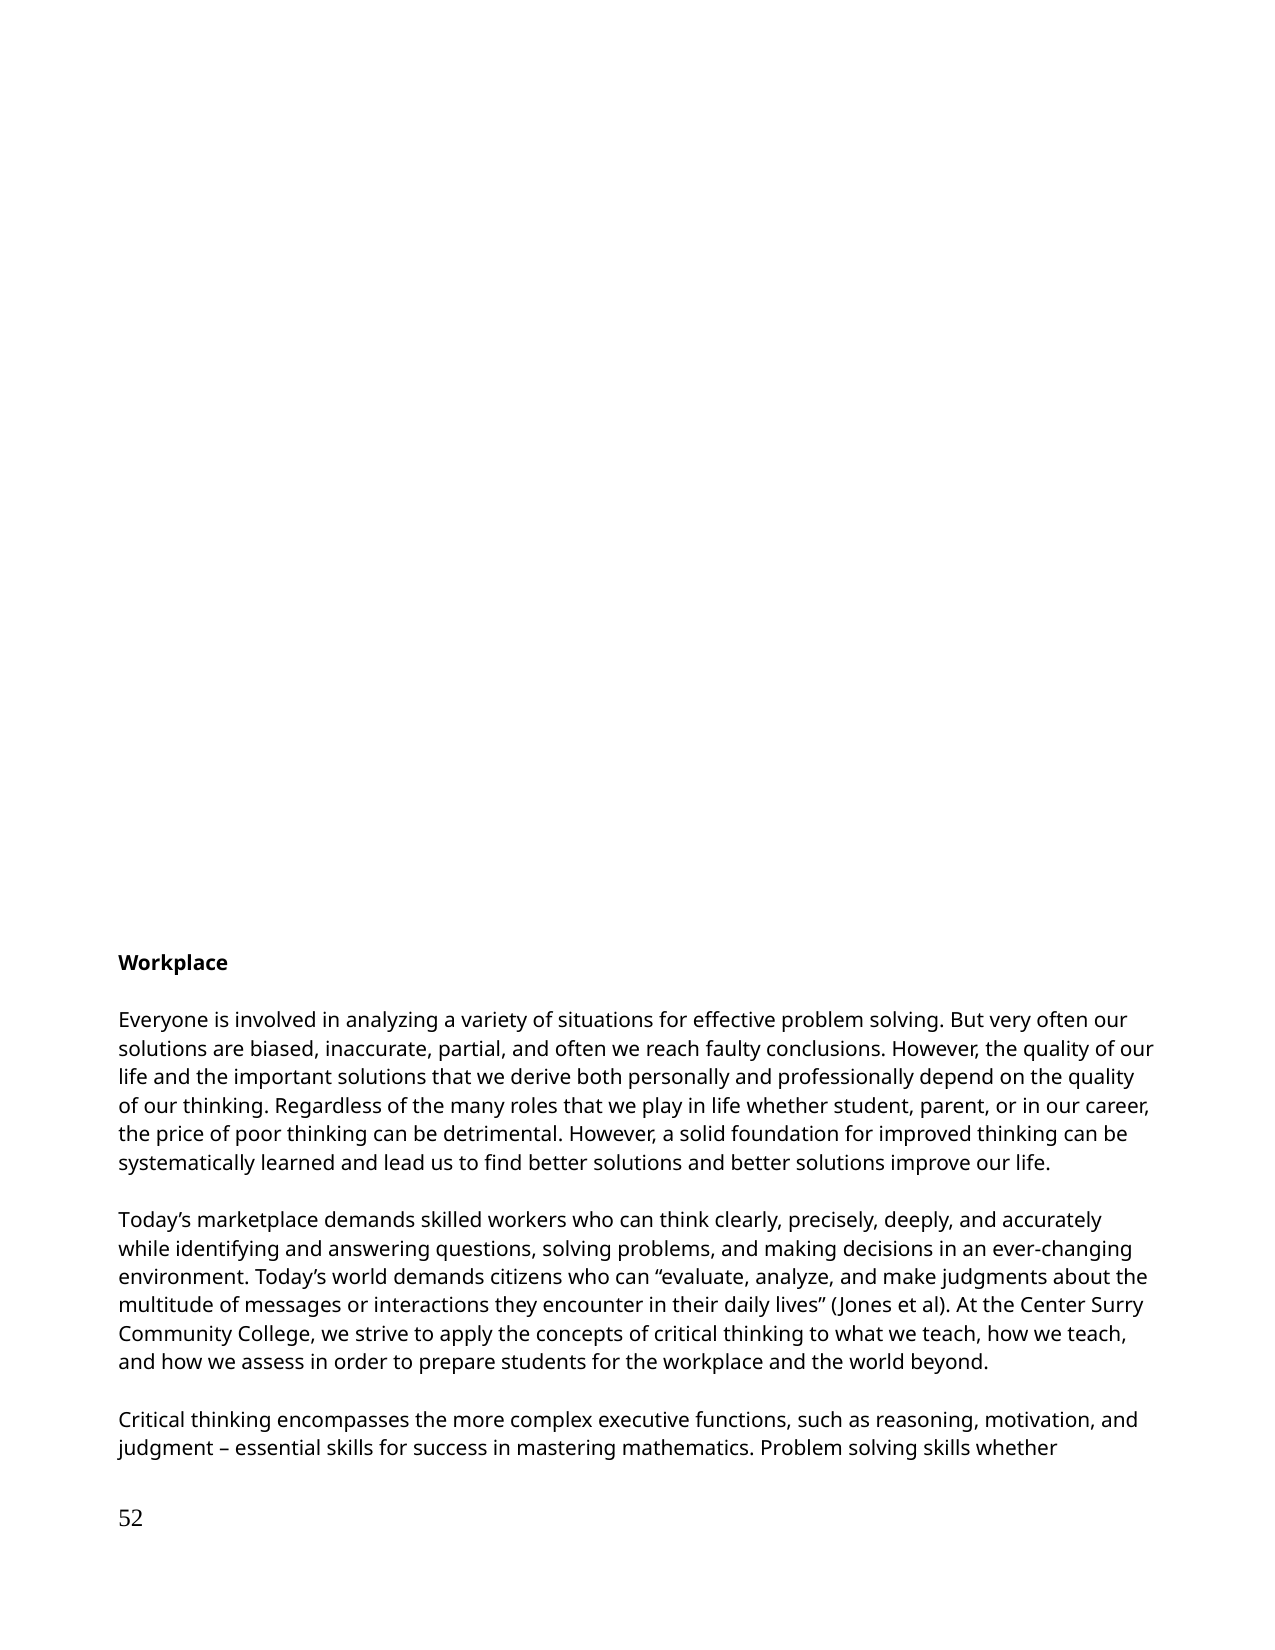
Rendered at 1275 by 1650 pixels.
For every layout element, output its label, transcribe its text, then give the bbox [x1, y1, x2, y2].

text Everyone is involved in analyzing a variety of situations for effective problem solving. But very often our solutions are biased, inaccurate, partial, and often we reach faulty conclusions. However, the quality of our life and the important solutions that we derive both personally and professionally depend on the quality of our thinking. Regardless of the many roles that we play in life whether student, parent, or in our career, the price of poor thinking can be detrimental. However, a solid foundation for improved thinking can be systematically learned and lead us to find better solutions and better solutions improve our life. [118, 1006, 1157, 1176]
text Today’s marketplace demands skilled workers who can think clearly, precisely, deeply, and accurately while identifying and answering questions, solving problems, and making decisions in an ever-changing environment. Today’s world demands citizens who can “evaluate, analyze, and make judgments about the multitude of messages or interactions they encounter in their daily lives” (Jones et al). At the Center Surry Community College, we strive to apply the concepts of critical thinking to what we teach, how we teach, and how we assess in order to prepare students for the workplace and the world beyond. [118, 1205, 1157, 1376]
text Workplace [118, 948, 1157, 976]
text Critical thinking encompasses the more complex executive functions, such as reasoning, motivation, and judgment – essential skills for success in mastering mathematics. Problem solving skills whether [118, 1405, 1157, 1462]
